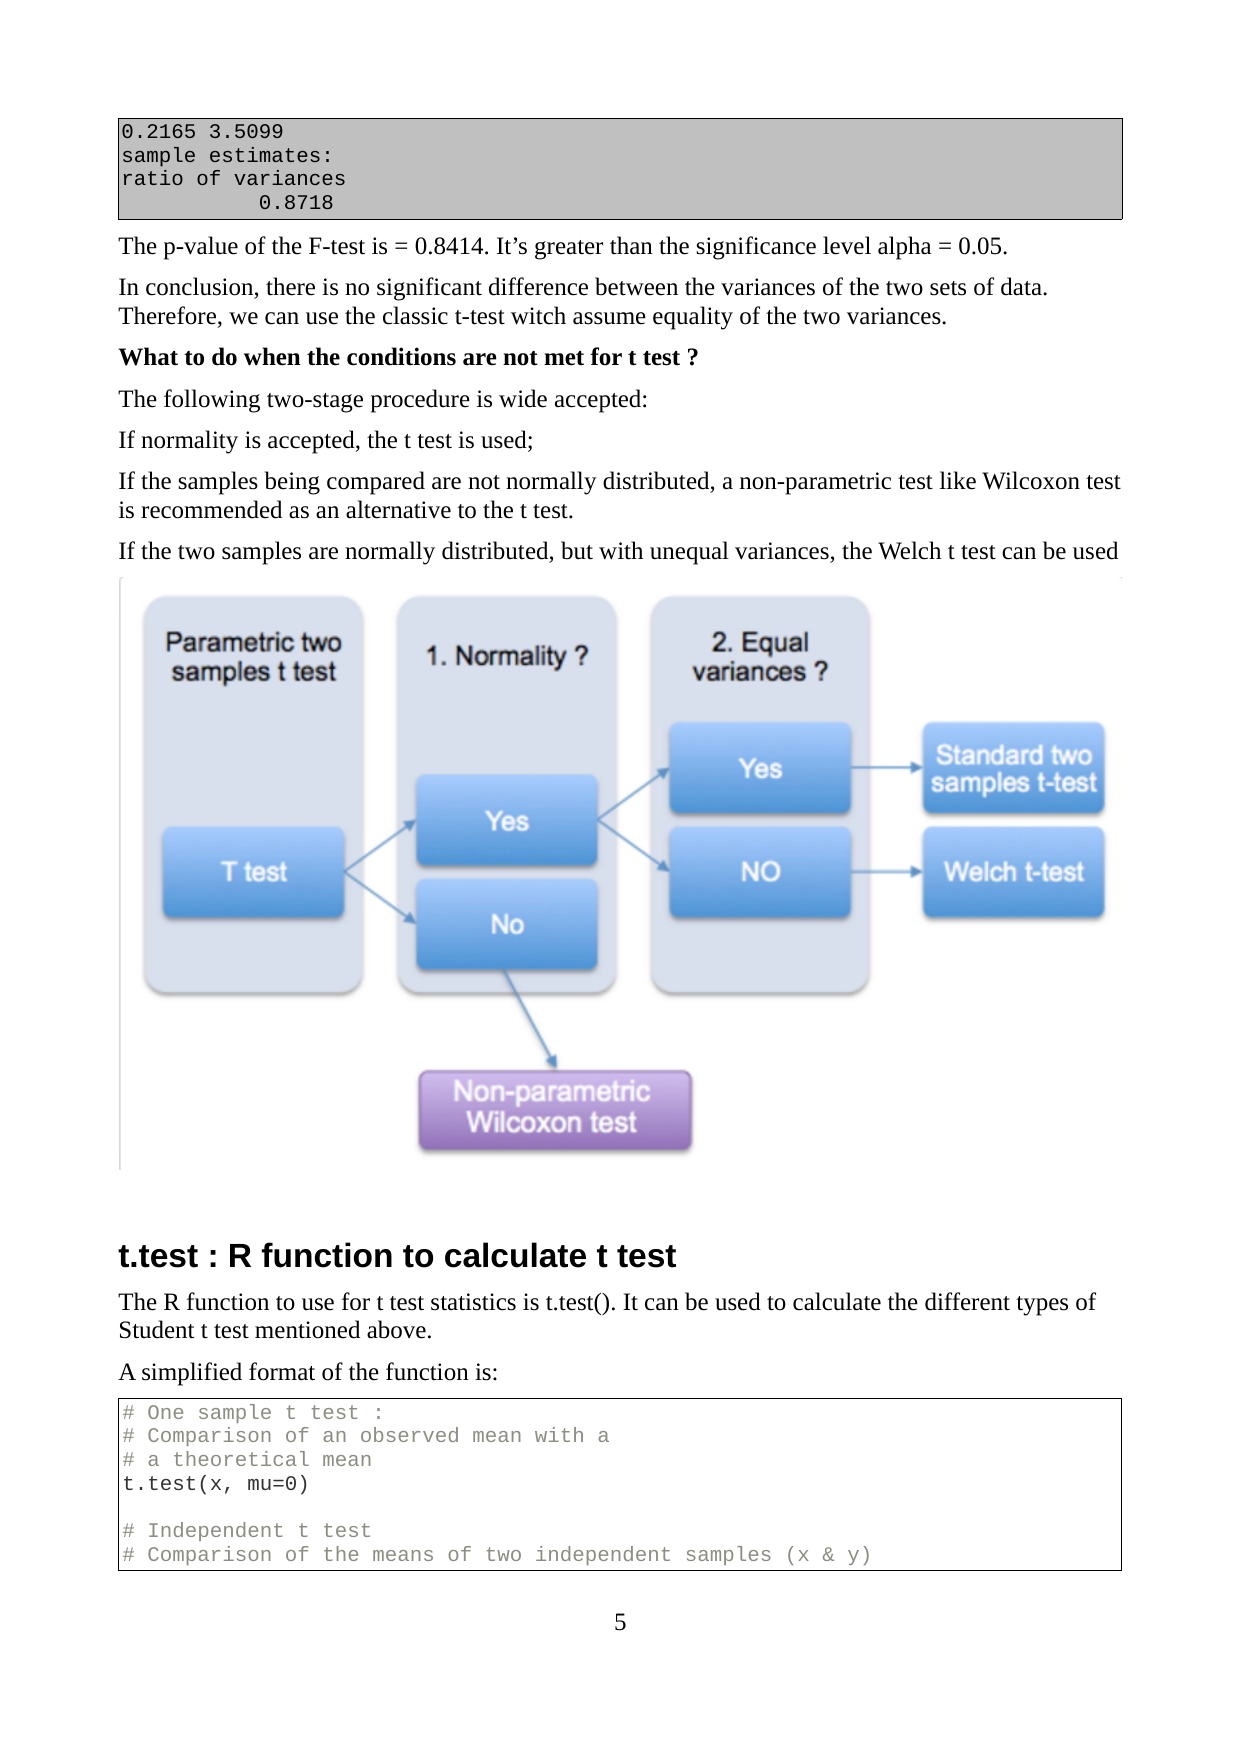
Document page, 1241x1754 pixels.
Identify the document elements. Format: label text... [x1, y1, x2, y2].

text # Independent t test [119, 1516, 1121, 1540]
text If the two samples are normally distributed, but with unequal variances, the Welch t test can be used [118, 536, 1122, 565]
text t.test(x, mu=0) [119, 1469, 1121, 1492]
text # a theoretical mean [119, 1445, 1121, 1469]
text The R function to use for t test statistics is t.test(). It can be used to calculate the different types of Student t test mentioned above. [118, 1287, 1122, 1344]
text sample estimates: [119, 142, 1122, 165]
text # One sample t test : [119, 1399, 1121, 1421]
text If the samples being compared are not normally distributed, a non-parametric test like Wilcoxon test is recommended as an alternative to the t test. [118, 466, 1122, 524]
text In conclusion, there is no significant difference between the variances of the two sets of data. Therefore, we can use the classic t-test witch assume equality of the two variances. [118, 272, 1122, 330]
text The following two-stage procedure is wide accepted: [118, 384, 1122, 412]
text A simplified format of the function is: [118, 1357, 1122, 1385]
text ratio of variances [119, 165, 1122, 189]
text 0.2165 3.5099 [119, 119, 1122, 142]
text # Comparison of an observed mean with a [119, 1421, 1121, 1445]
text If normality is accepted, the t test is used; [118, 425, 1122, 454]
text What to do when the conditions are not met for t test ? [118, 342, 1122, 371]
text # Comparison of the means of two independent samples (x & y) [119, 1540, 1121, 1570]
text The p-value of the F-test is = 0.8414. It’s greater than the significance level alpha = 0.05. [118, 231, 1122, 260]
text 0.8718 [119, 189, 1122, 219]
subtitle t.test : R function to calculate t test [118, 1235, 1122, 1274]
